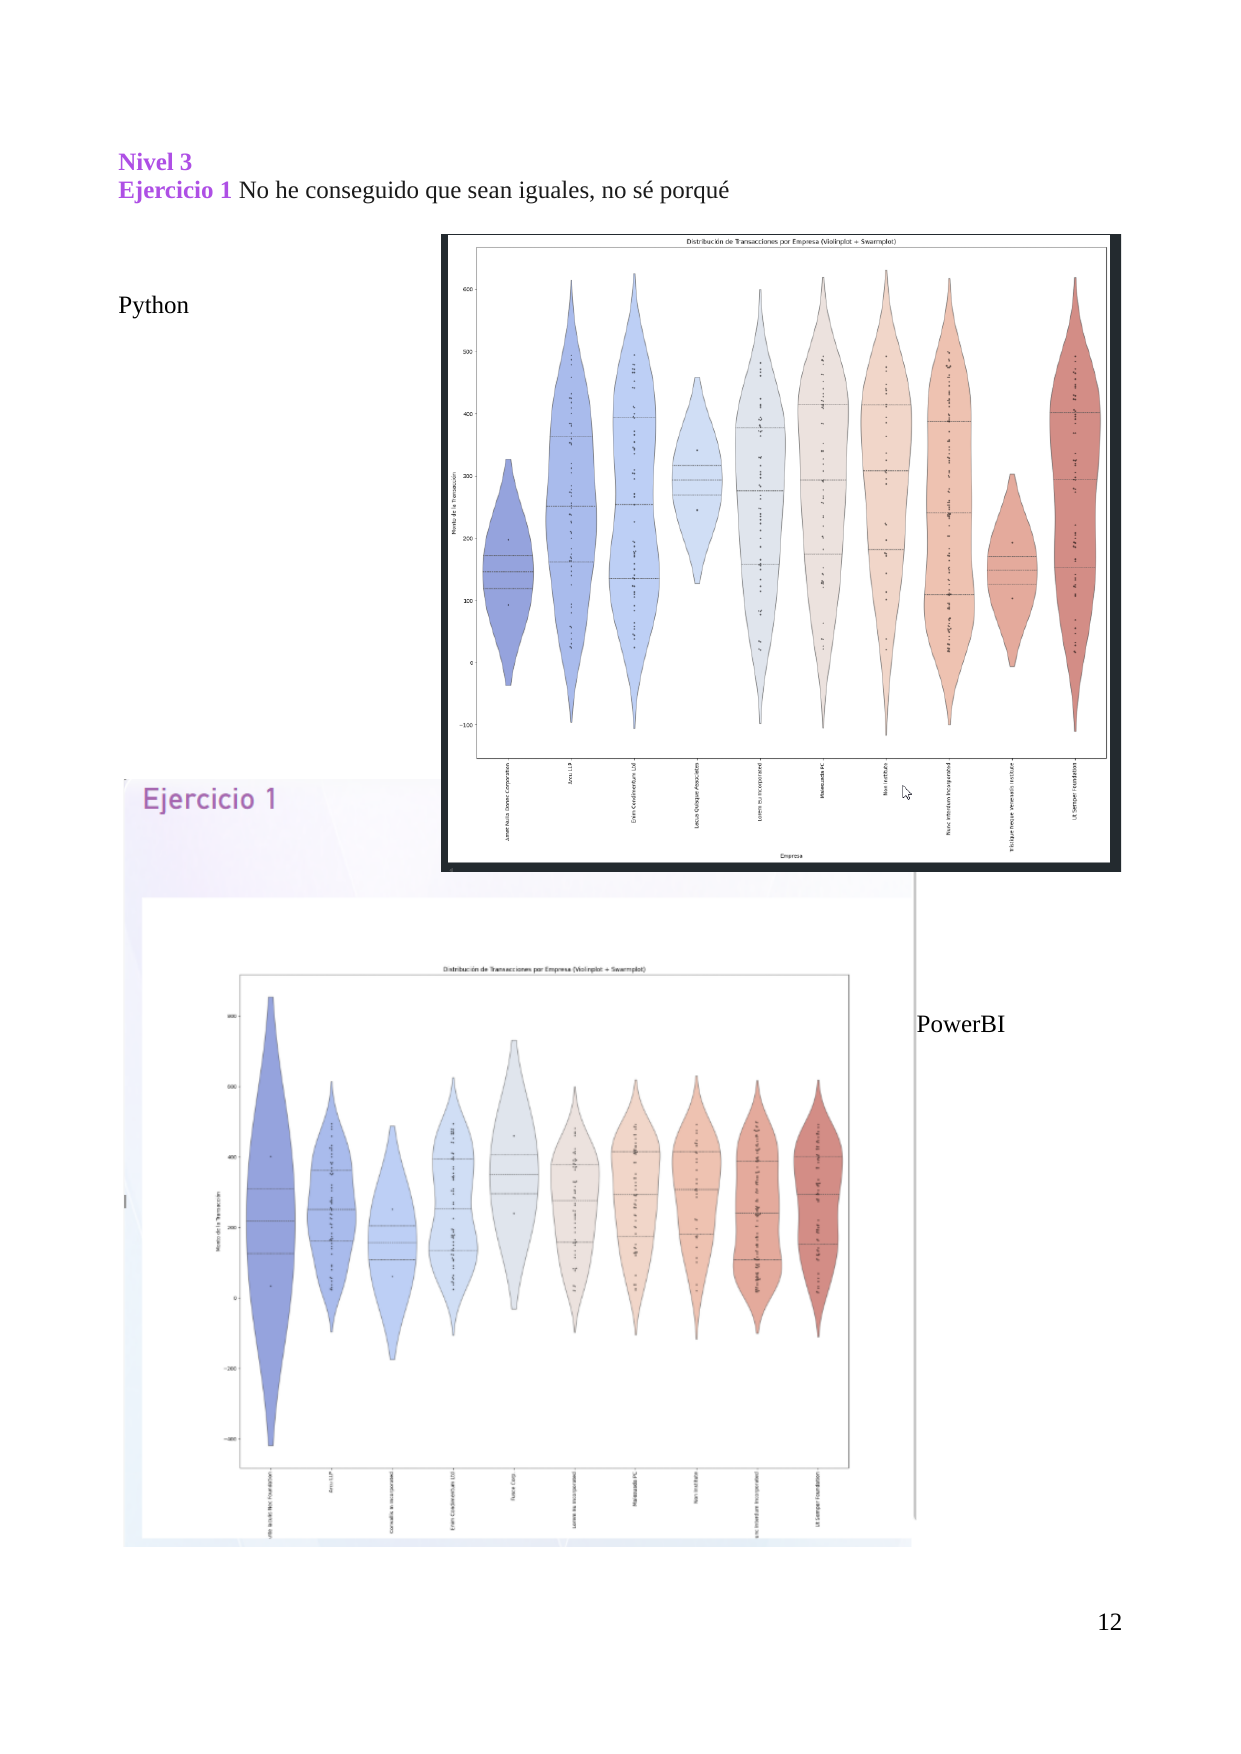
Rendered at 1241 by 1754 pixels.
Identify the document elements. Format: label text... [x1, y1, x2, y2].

text PowerBI [917, 1009, 1122, 1038]
text Nivel 3 [118, 147, 1122, 176]
text Ejercicio 1 No he conseguido que sean iguales, no sé porqué [118, 176, 1122, 204]
picture [123, 234, 1122, 1547]
text Python [118, 291, 441, 319]
text [118, 1009, 123, 1038]
